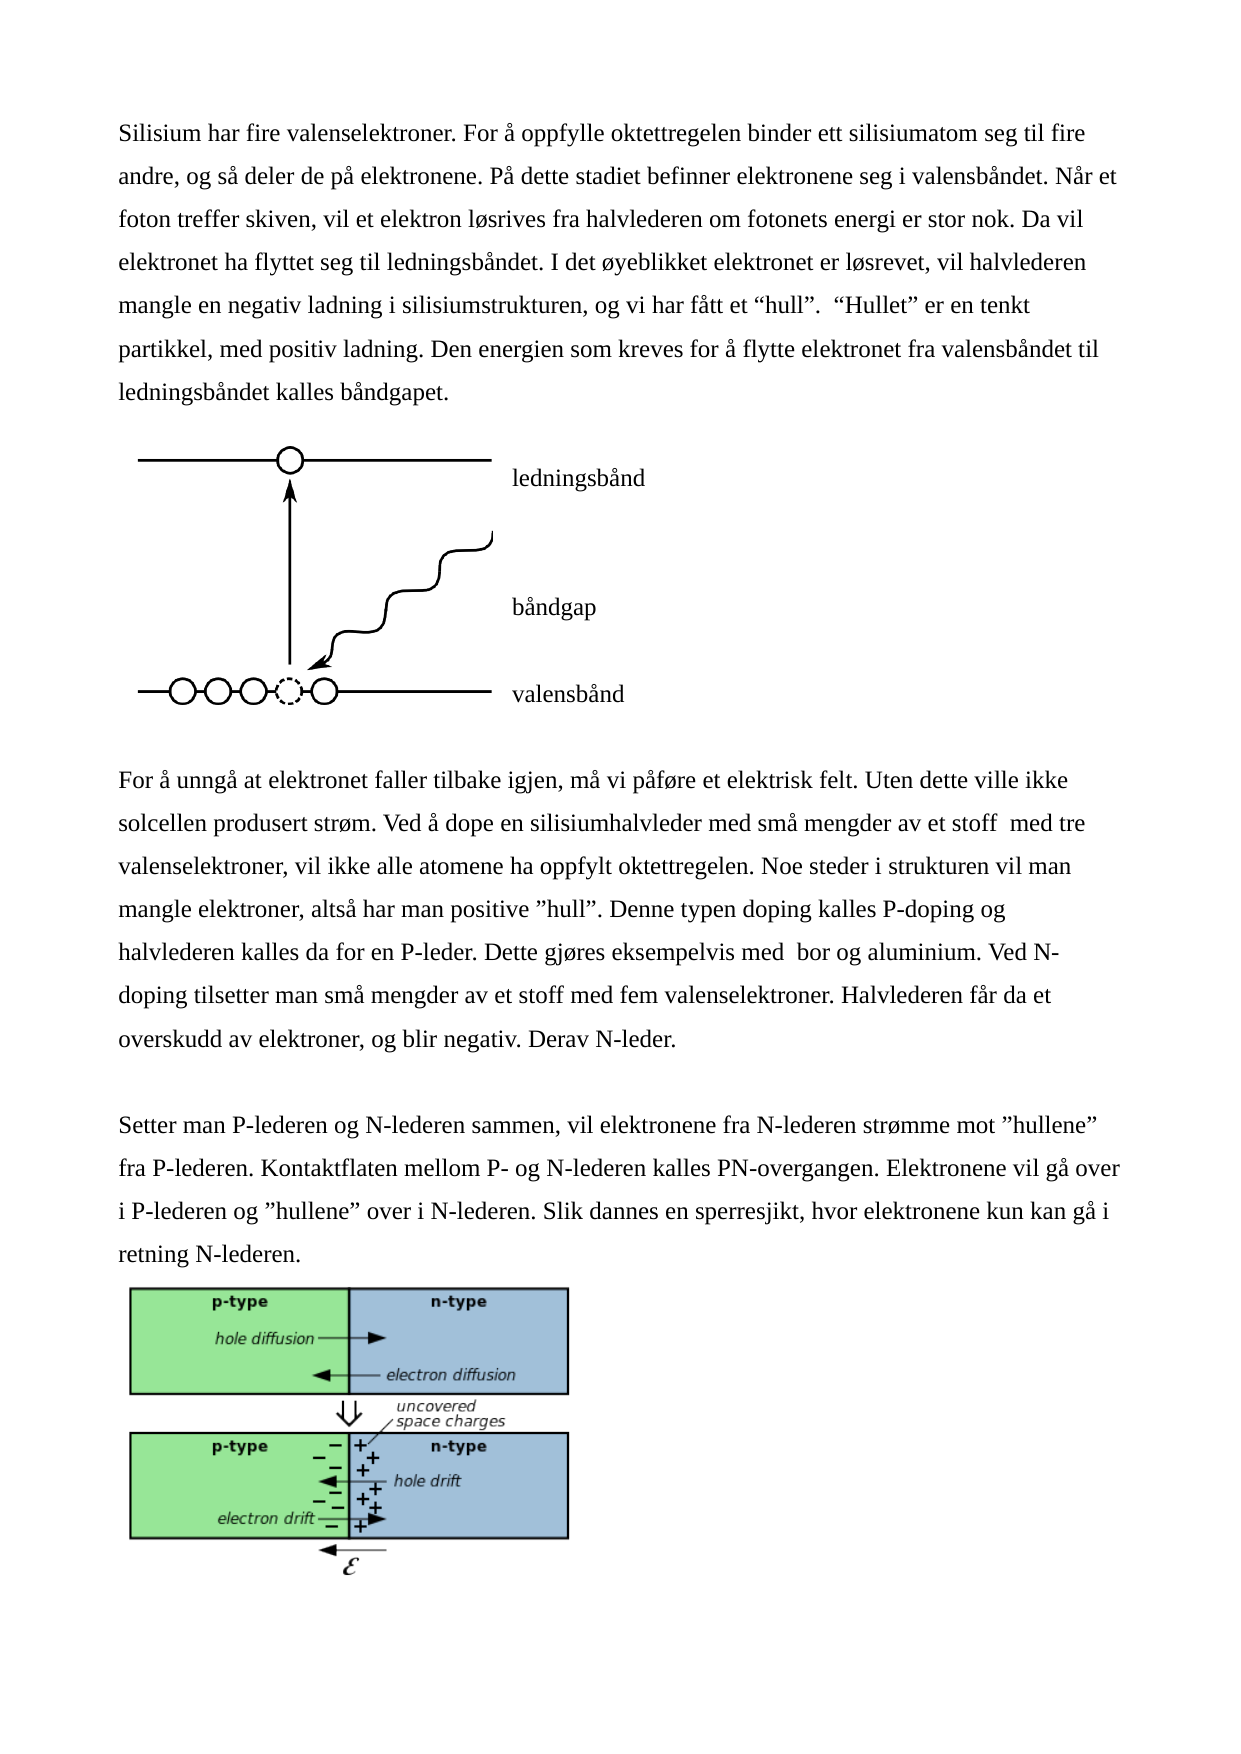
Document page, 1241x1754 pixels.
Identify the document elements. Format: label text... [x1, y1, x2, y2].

picture [118, 1282, 587, 1594]
picture [136, 446, 493, 705]
text båndgap [493, 592, 1122, 621]
text Silisium har fire valenselektroner. For å oppfylle oktettregelen binder ett silisiumatom seg til fire andre, og så deler de på elektronene. På dette stadiet befinner elektronene seg i valensbåndet. Når et foton treffer skiven, vil et elektron løsrives fra halvlederen om fotonets energi er stor nok. Da vil elektronet ha flyttet seg til ledningsbåndet. I det øyeblikket elektronet er løsrevet, vil halvlederen mangle en negativ ladning i silisiumstrukturen, og vi har fått et “hull”. “Hullet” er en tenkt partikkel, med positiv ladning. Den energien som kreves for å flytte elektronet fra valensbåndet til ledningsbåndet kalles båndgapet. [118, 118, 1122, 406]
text [118, 592, 136, 621]
text valensbånd [118, 679, 1122, 751]
text Setter man P-lederen og N-lederen sammen, vil elektronene fra N-lederen strømme mot ”hullene” fra P-lederen. Kontaktflaten mellom P- og N-lederen kalles PN-overgangen. Elektronene vil gå over i P-lederen og ”hullene” over i N-lederen. Slik dannes en sperresjikt, hvor elektronene kun kan gå i retning N-lederen. [118, 1110, 1122, 1268]
text For å unngå at elektronet faller tilbake igjen, må vi påføre et elektrisk felt. Uten dette ville ikke solcellen produsert strøm. Ved å dope en silisiumhalvleder med små mengder av et stoff med tre valenselektroner, vil ikke alle atomene ha oppfylt oktettregelen. Noe steder i strukturen vil man mangle elektroner, altså har man positive ”hull”. Denne typen doping kalles P-doping og halvlederen kalles da for en P-leder. Dette gjøres eksempelvis med bor og aluminium. Ved N-doping tilsetter man små mengder av et stoff med fem valenselektroner. Halvlederen får da et overskudd av elektroner, og blir negativ. Derav N-leder. [118, 765, 1122, 1052]
text ledningsbånd [493, 463, 1122, 492]
text [118, 463, 136, 492]
